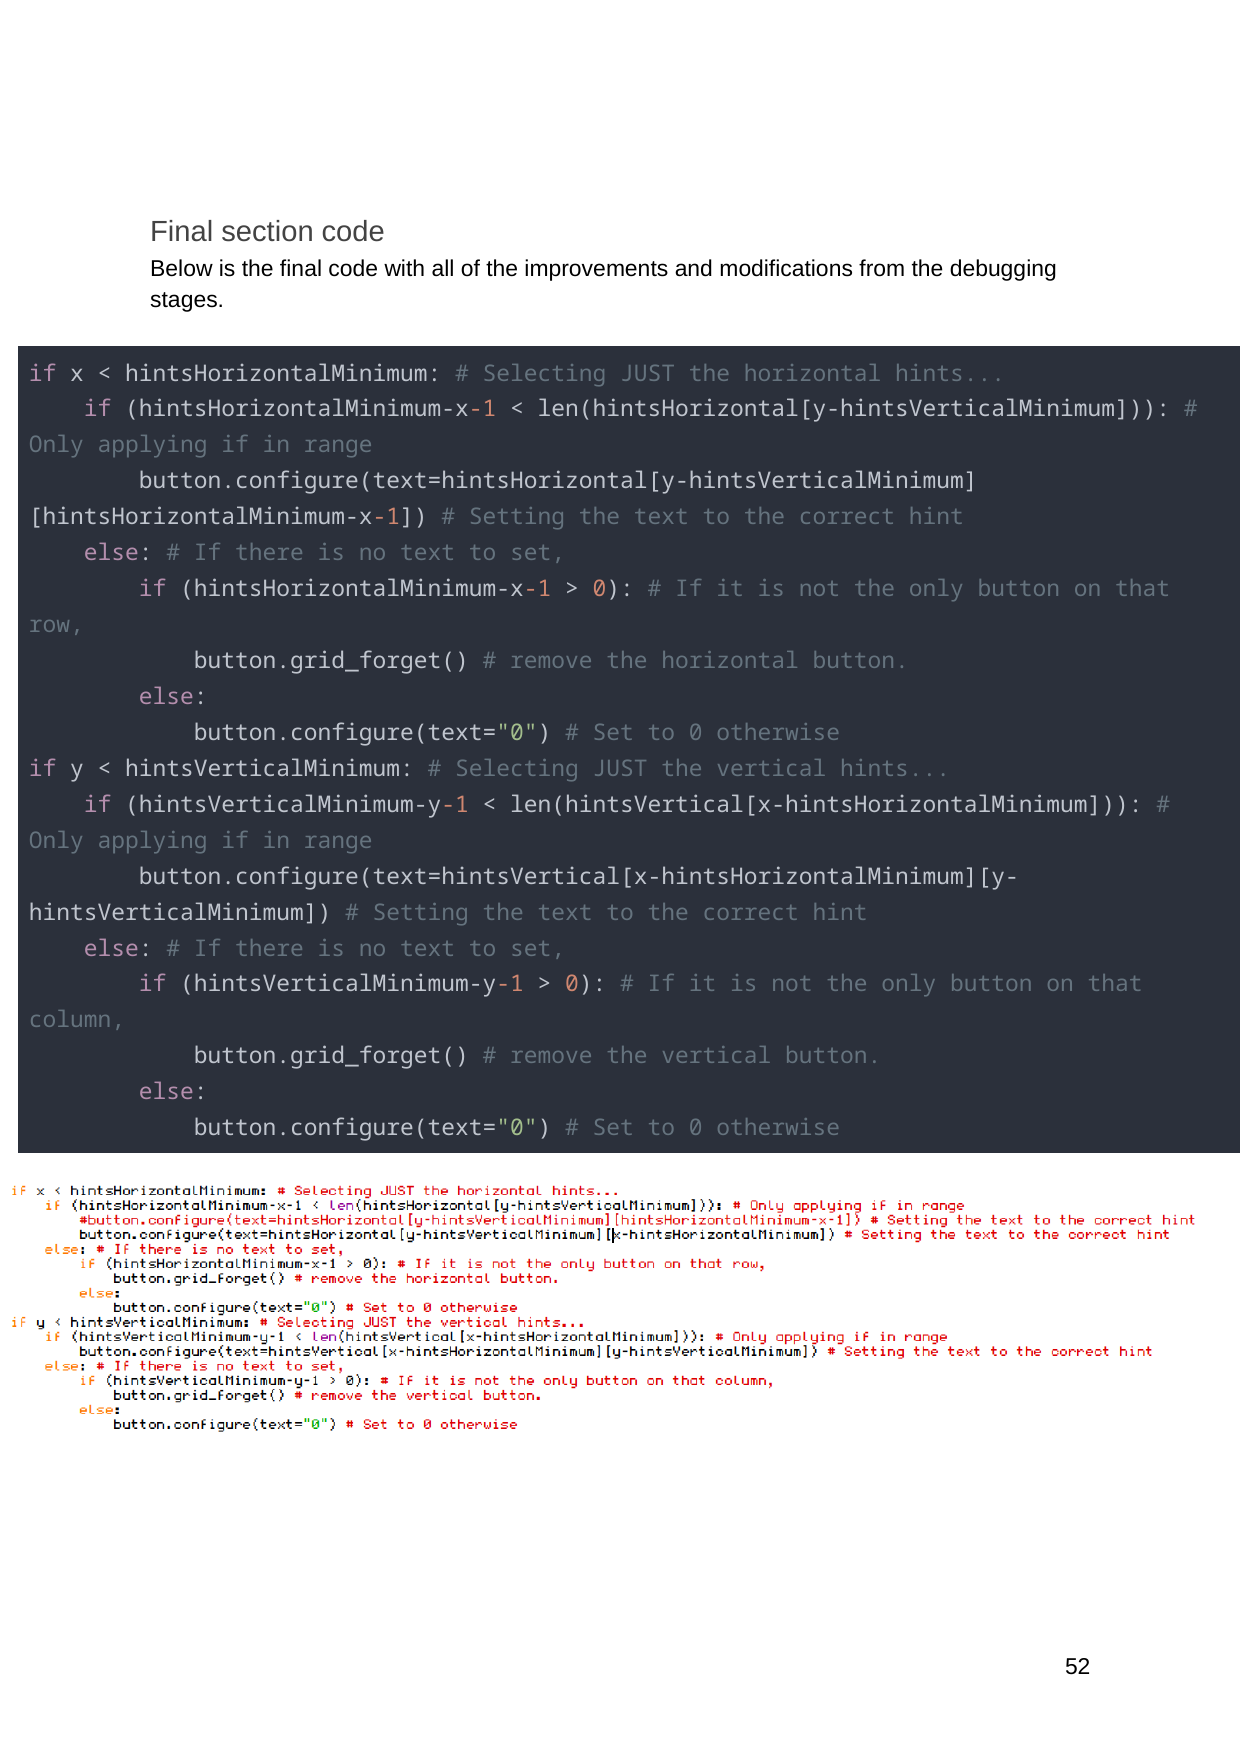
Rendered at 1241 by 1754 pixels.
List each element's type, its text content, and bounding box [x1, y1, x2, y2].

picture [3, 1176, 1224, 1438]
text Below is the final code with all of the improvements and modifications from the debugging stages. [150, 255, 1090, 312]
table_header if x < hintsHorizontalMinimum: # Selecting JUST the horizontal hints... if (hintsHorizontalMinimum-x-1 < len(hintsHorizontal[y-hintsVerticalMinimum])): # Only applying if in range button.configure(text=hintsHorizontal[y-hintsVerticalMinimum][hintsHorizontalMinimum-x-1]) # Setting the text to the correct hint else: # If there is no text to set, if (hintsHorizontalMinimum-x-1 > 0): # If it is not the only button on that row, button.grid_forget() # remove the horizontal button. else: button.configure(text="0") # Set to 0 otherwise if y < hintsVerticalMinimum: # Selecting JUST the vertical hints... if (hintsVerticalMinimum-y-1 < len(hintsVertical[x-hintsHorizontalMinimum])): # Only applying if in range button.configure(text=hintsVertical[x-hintsHorizontalMinimum][y-hintsVerticalMinimum]) # Setting the text to the correct hint else: # If there is no text to set, if (hintsVerticalMinimum-y-1 > 0): # If it is not the only button on that column, button.grid_forget() # remove the vertical button. else: button.configure(text="0") # Set to 0 otherwise [18, 346, 1240, 1153]
subtitle Final section code [150, 213, 1090, 247]
